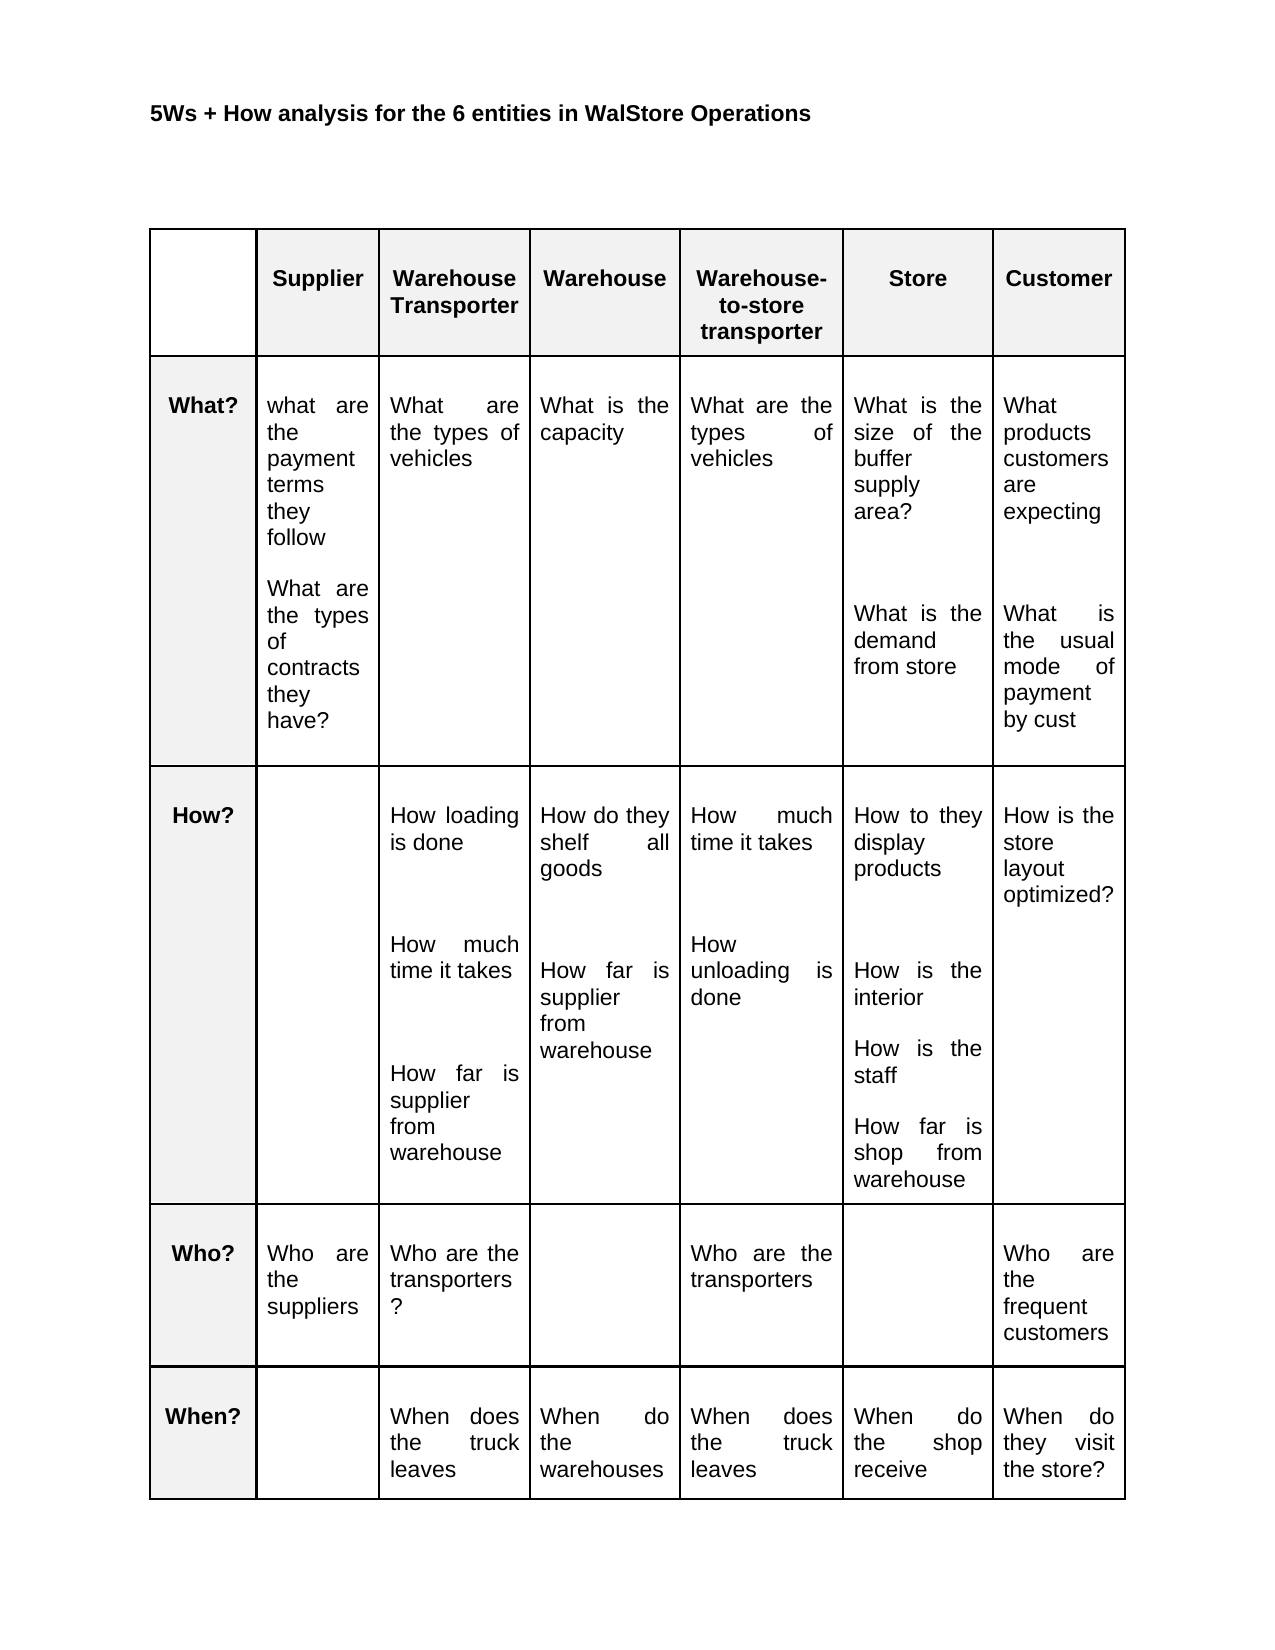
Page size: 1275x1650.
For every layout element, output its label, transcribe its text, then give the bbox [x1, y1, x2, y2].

table_cell What is the capacity [531, 357, 679, 764]
table_header Warehouse Transporter [380, 230, 529, 355]
table_cell When does the truck leaves [681, 1368, 842, 1498]
table_cell When? [151, 1368, 255, 1498]
table_cell What are the types of vehicles [681, 357, 842, 764]
table_header Supplier [258, 230, 378, 355]
table_cell Who are the suppliers [258, 1205, 378, 1365]
table_cell When do they visit the store? [994, 1368, 1124, 1498]
table_cell what are the payment terms they follow What are the types of contracts they have? [258, 357, 378, 764]
table_cell When does the truck leaves [380, 1368, 529, 1498]
table_cell [258, 767, 378, 1202]
table_header Store [844, 230, 992, 355]
table_cell How loading is done How much time it takes How far is supplier from warehouse [380, 767, 529, 1202]
table_cell When do the shop receive [844, 1368, 992, 1498]
table_cell How? [151, 767, 255, 1202]
table_cell What products customers are expecting What is the usual mode of payment by cust [994, 357, 1124, 764]
table_header Warehouse [531, 230, 679, 355]
table_header Warehouse-to-store transporter [681, 230, 842, 355]
table_cell Who are the transporters? [380, 1205, 529, 1365]
table_cell How do they shelf all goods How far is supplier from warehouse [531, 767, 679, 1202]
table_cell Who are the frequent customers [994, 1205, 1124, 1365]
table_header Customer [994, 230, 1124, 355]
table_cell How much time it takes How unloading is done [681, 767, 842, 1202]
table_cell When do the warehouses [531, 1368, 679, 1498]
text 5Ws + How analysis for the 6 entities in WalStore Operations [150, 100, 1125, 126]
table_cell Who? [151, 1205, 255, 1365]
table_cell [844, 1205, 992, 1365]
table_cell How to they display products How is the interior How is the staff How far is shop from warehouse [844, 767, 992, 1202]
table_cell How is the store layout optimized? [994, 767, 1124, 1202]
table_cell [258, 1368, 378, 1498]
table_header [151, 230, 255, 355]
table_cell What are the types of vehicles [380, 357, 529, 764]
table_cell [531, 1205, 679, 1365]
table_cell What is the size of the buffer supply area? What is the demand from store [844, 357, 992, 764]
table_cell Who are the transporters [681, 1205, 842, 1365]
table_cell What? [151, 357, 255, 764]
